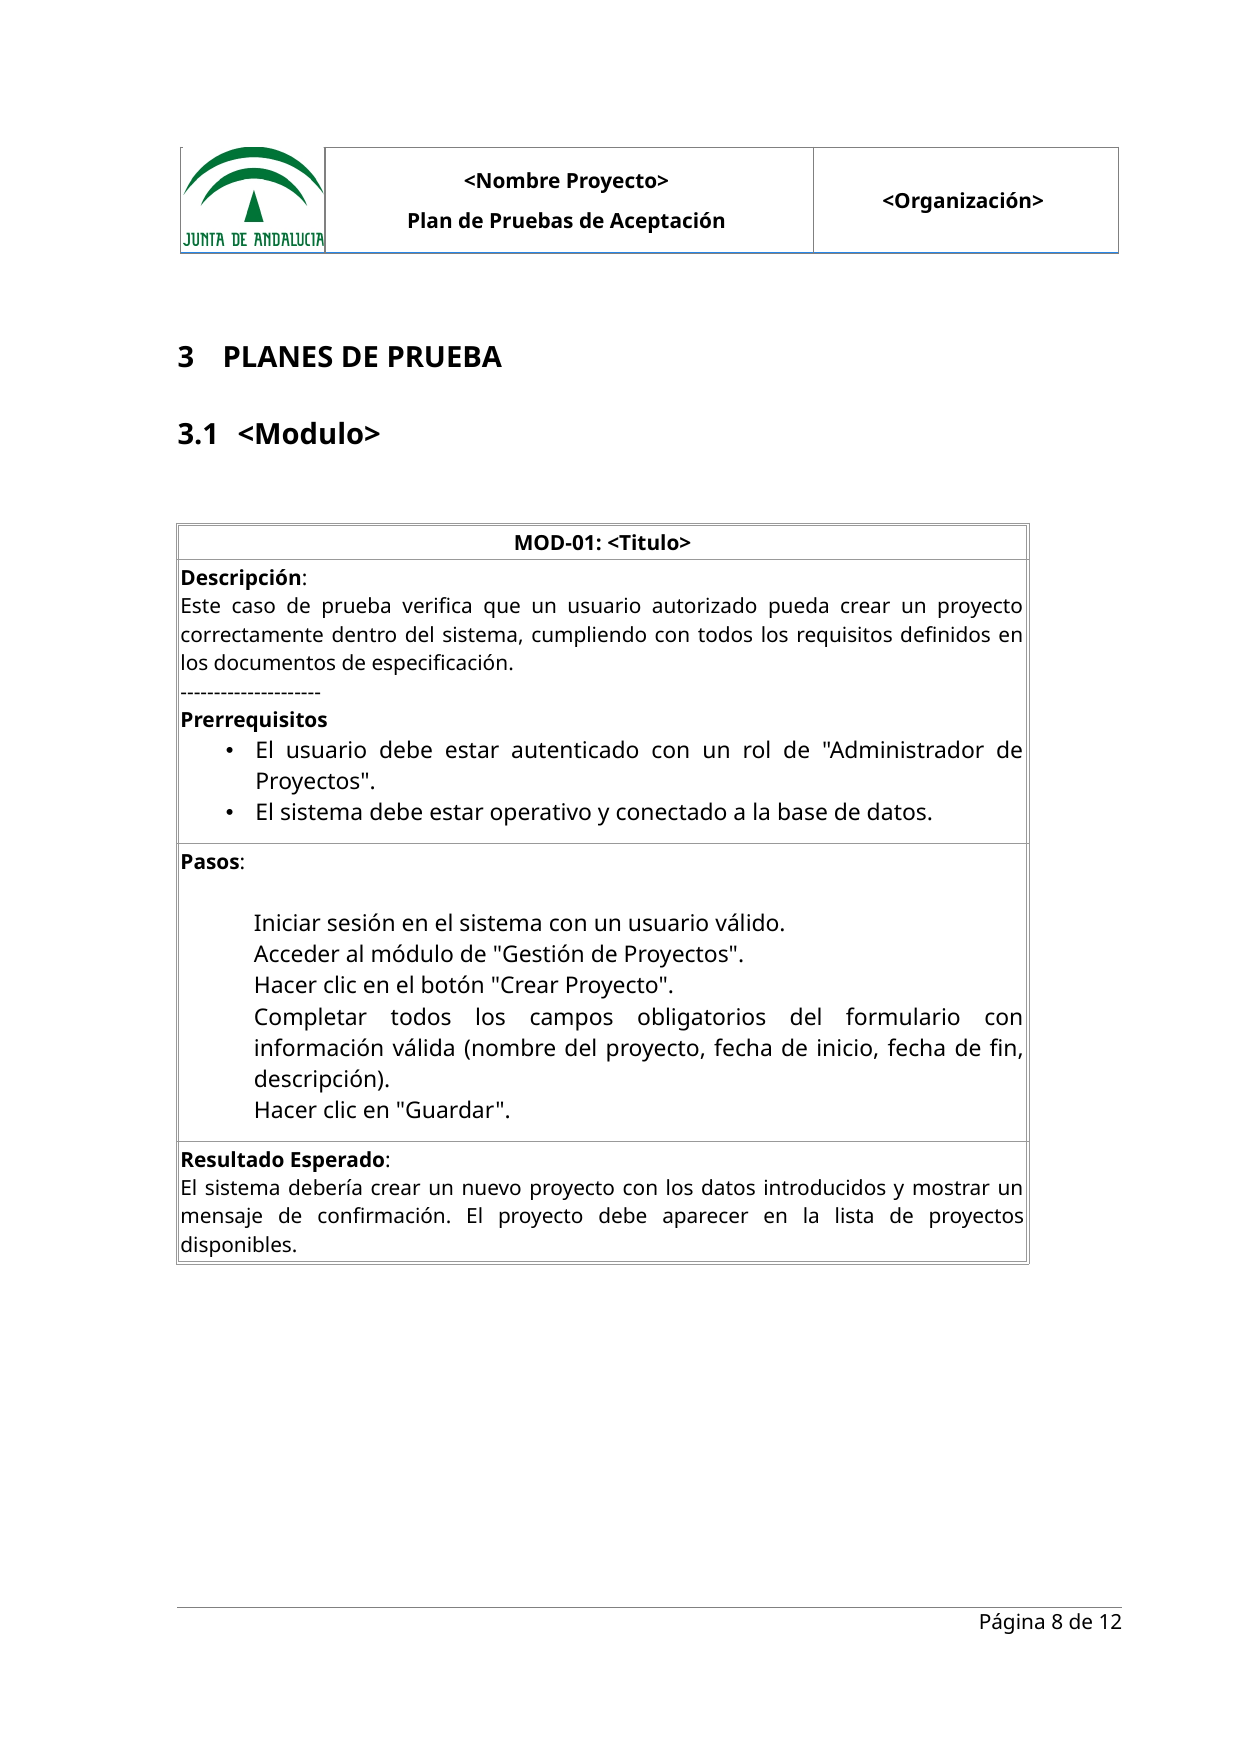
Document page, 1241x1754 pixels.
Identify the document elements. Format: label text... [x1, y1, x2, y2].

picture [183, 147, 324, 246]
subtitle <Modulo> [177, 414, 1122, 453]
table_cell Resultado Esperado: El sistema debería crear un nuevo proyecto con los datos introducidos y mostrar un mensaje de confirmación. El proyecto debe aparecer en la lista de proyectos disponibles. [179, 1142, 1026, 1261]
table_cell Pasos: Iniciar sesión en el sistema con un usuario válido. Acceder al módulo de "Gestión de Proyectos". Hacer clic en el botón "Crear Proyecto". Completar todos los campos obligatorios del formulario con información válida (nombre del proyecto, fecha de inicio, fecha de fin, descripción). Hacer clic en "Guardar". [179, 844, 1026, 1141]
subtitle PLANES DE PRUEBA [177, 336, 1122, 376]
table_cell Descripción: Este caso de prueba verifica que un usuario autorizado pueda crear un proyecto correctamente dentro del sistema, cumpliendo con todos los requisitos definidos en los documentos de especificación. --------------------- Prerrequisitos El usuario debe estar autenticado con un rol de "Administrador de Proyectos". El sistema debe estar operativo y conectado a la base de datos. [179, 560, 1026, 843]
table_header MOD-01: <Titulo> [179, 526, 1026, 559]
